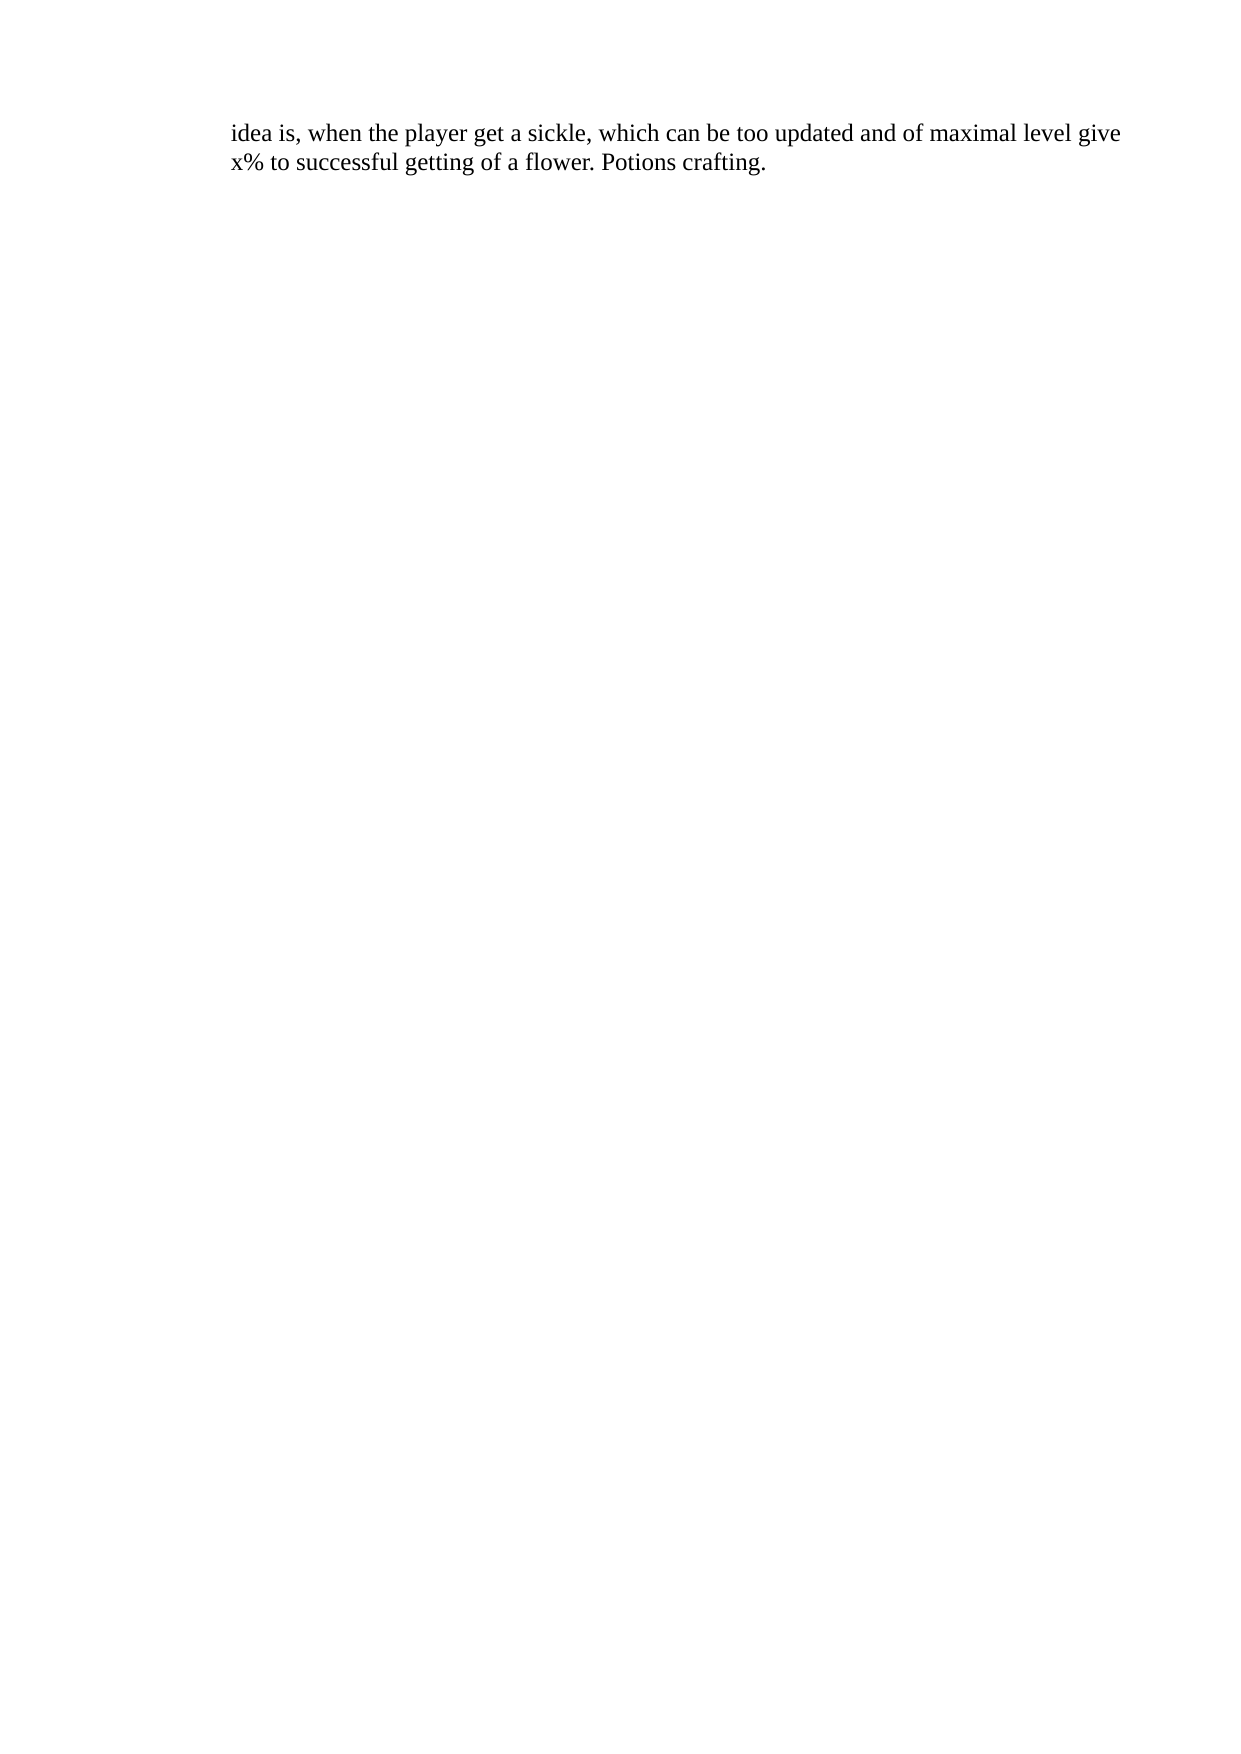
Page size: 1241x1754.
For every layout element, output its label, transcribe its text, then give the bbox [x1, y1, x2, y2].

list idea is, when the player get a sickle, which can be too updated and of maximal level give x% to successful getting of a flower. Potions crafting. [193, 118, 1122, 176]
